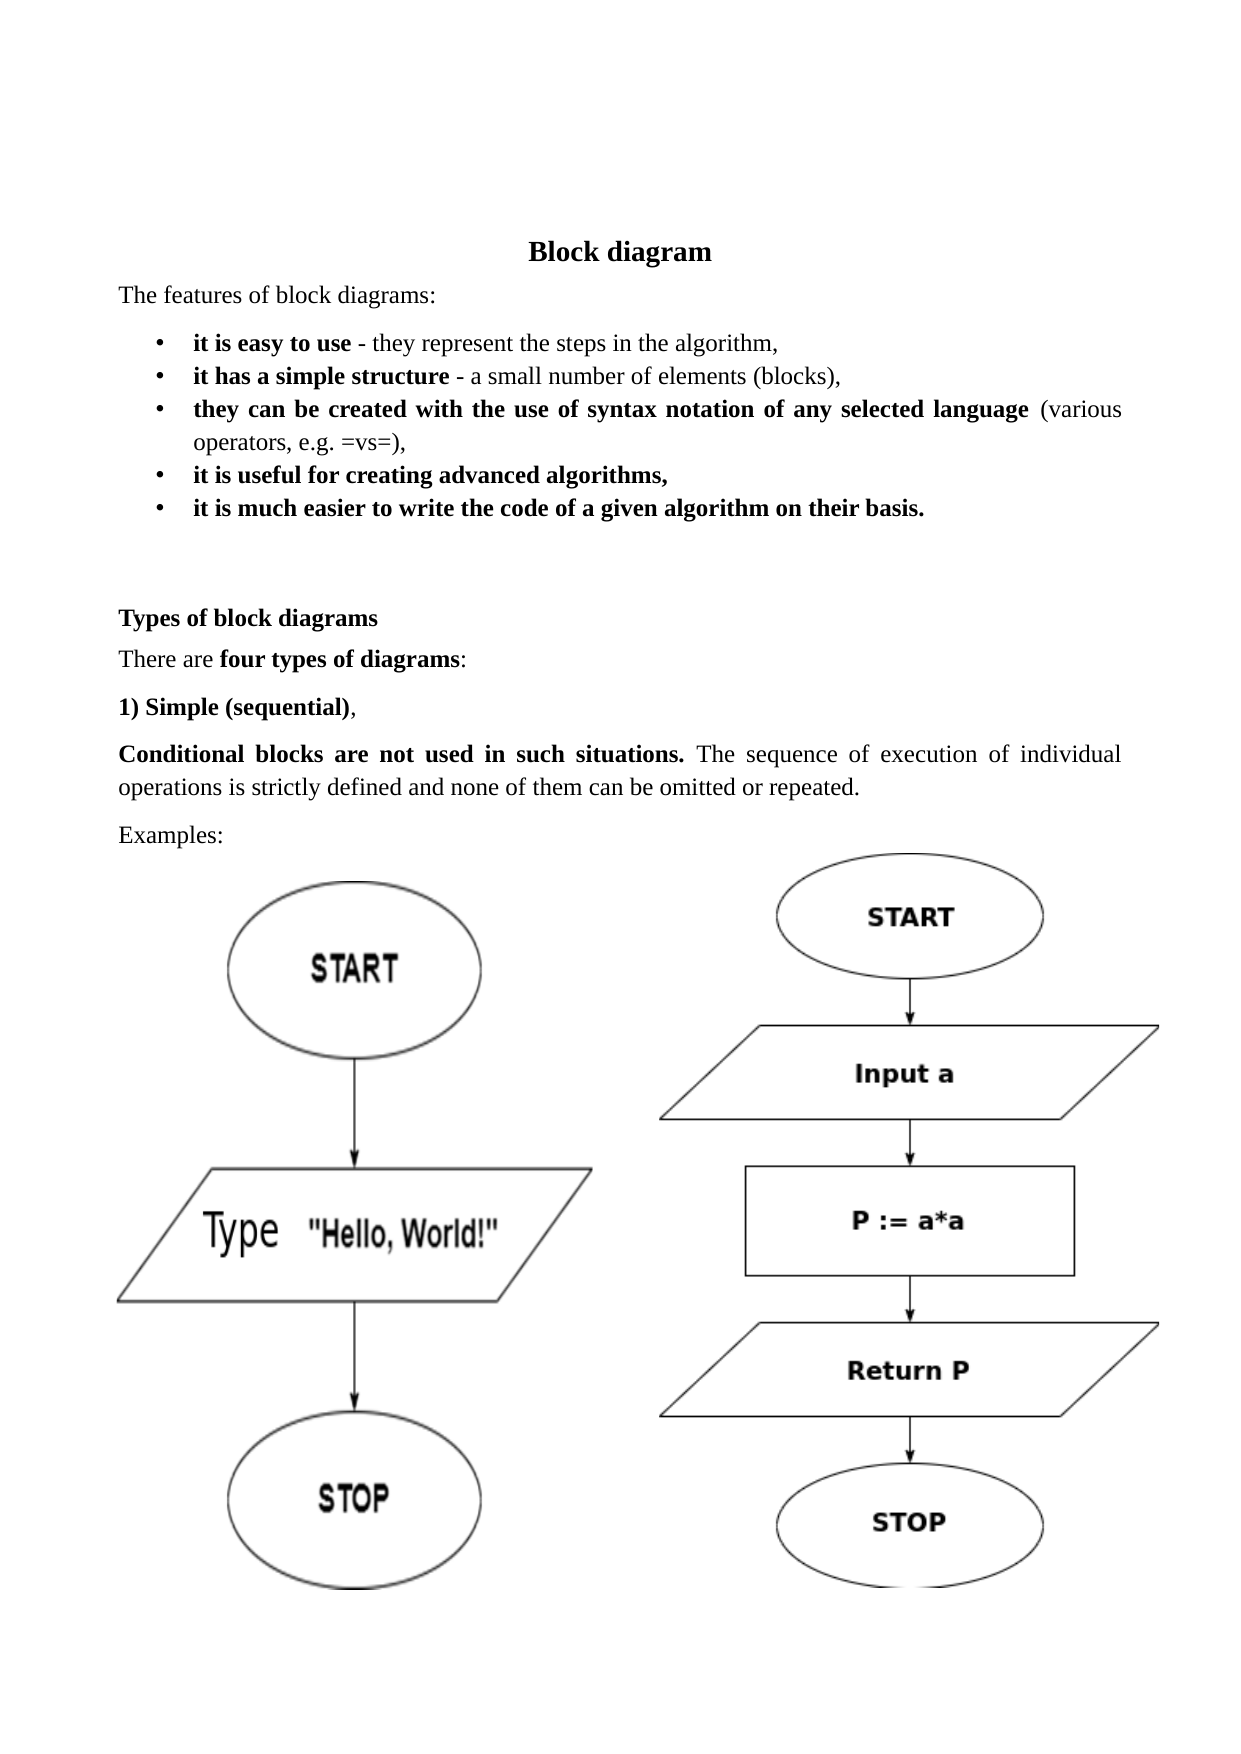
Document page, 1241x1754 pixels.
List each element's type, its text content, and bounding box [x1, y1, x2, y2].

list it is easy to use - they represent the steps in the algorithm, [156, 328, 1122, 357]
text There are four types of diagrams: [118, 644, 1122, 673]
text Conditional blocks are not used in such situations. The sequence of execution of individual operations is strictly defined and none of them can be omitted or repeated. [118, 739, 1122, 801]
picture [116, 881, 593, 1590]
text 1) Simple (sequential), [118, 692, 1122, 720]
picture [659, 853, 1160, 1588]
subtitle Types of block diagrams [118, 603, 1122, 631]
subtitle Block diagram [118, 234, 1122, 268]
text The features of block diagrams: [118, 280, 1122, 309]
list it is much easier to write the code of a given algorithm on their basis. [156, 493, 1122, 522]
list it has a simple structure - a small number of elements (blocks), [156, 361, 1122, 389]
list it is useful for creating advanced algorithms, [156, 460, 1122, 489]
list they can be created with the use of syntax notation of any selected language (various operators, e.g. =vs=), [156, 394, 1122, 456]
text Examples: [118, 820, 1122, 848]
